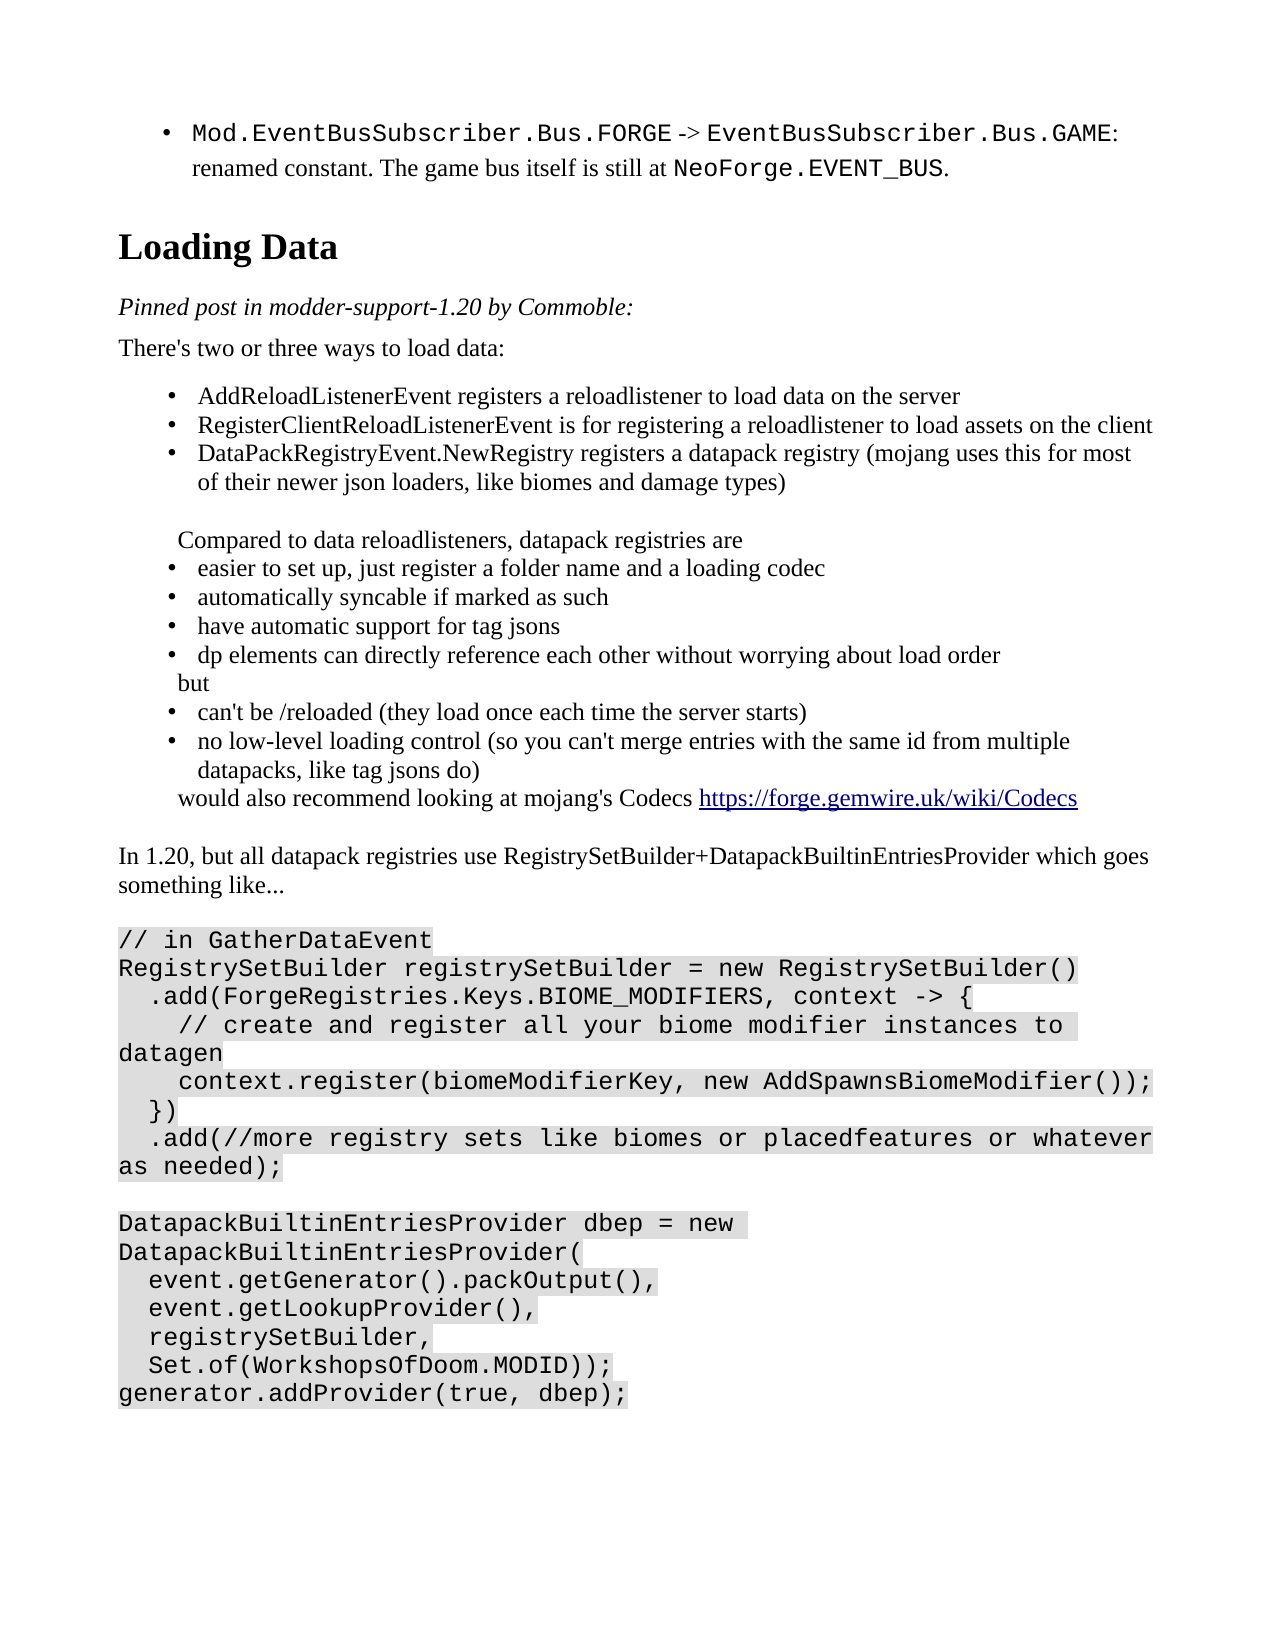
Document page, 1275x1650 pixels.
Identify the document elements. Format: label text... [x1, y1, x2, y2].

list AddReloadListenerEvent registers a reloadlistener to load data on the server [177, 381, 1157, 410]
list dp elements can directly reference each other without worrying about load order [177, 640, 1157, 668]
list but [177, 668, 1157, 697]
text .add(//more registry sets like biomes or placedfeatures or whatever as needed); [118, 1126, 1157, 1182]
list RegisterClientReloadListenerEvent is for registering a reloadlistener to load assets on the client [177, 410, 1157, 438]
text // create and register all your biome modifier instances to datagen [118, 1012, 1157, 1069]
list Mod.EventBusSubscriber.Bus.FORGE -> EventBusSubscriber.Bus.GAME: renamed constant. The game bus itself is still at NeoForge.EVENT_BUS. [162, 118, 1157, 184]
list can't be /reloaded (they load once each time the server starts) [177, 697, 1157, 726]
text // in GatherDataEvent [118, 927, 1157, 956]
text In 1.20, but all datapack registries use RegistrySetBuilder+DatapackBuiltinEntriesProvider which goes something like... [118, 841, 1157, 898]
list automatically syncable if marked as such [177, 582, 1157, 611]
list have automatic support for tag jsons [177, 611, 1157, 640]
text event.getLookupProvider(), [118, 1296, 1157, 1324]
text generator.addProvider(true, dbep); [118, 1381, 1157, 1409]
list DataPackRegistryEvent.NewRegistry registers a datapack registry (mojang uses this for most of their newer json loaders, like biomes and damage types) [177, 438, 1157, 496]
text There's two or three ways to load data: [118, 333, 1157, 362]
text context.register(biomeModifierKey, new AddSpawnsBiomeModifier()); [118, 1069, 1157, 1097]
text .add(ForgeRegistries.Keys.BIOME_MODIFIERS, context -> { [118, 984, 1157, 1012]
list easier to set up, just register a folder name and a loading codec [177, 553, 1157, 582]
text Set.of(WorkshopsOfDoom.MODID)); [118, 1353, 1157, 1381]
list Compared to data reloadlisteners, datapack registries are [177, 525, 1157, 553]
text }) [118, 1097, 1157, 1126]
text registrySetBuilder, [118, 1324, 1157, 1353]
text event.getGenerator().packOutput(), [118, 1268, 1157, 1296]
text Pinned post in modder-support-1.20 by Commoble: [118, 292, 1157, 321]
list no low-level loading control (so you can't merge entries with the same id from multiple datapacks, like tag jsons do) [177, 726, 1157, 783]
text DatapackBuiltinEntriesProvider dbep = new DatapackBuiltinEntriesProvider( [118, 1211, 1157, 1268]
subtitle Loading Data [118, 224, 1157, 267]
text RegistrySetBuilder registrySetBuilder = new RegistrySetBuilder() [118, 956, 1157, 984]
list would also recommend looking at mojang's Codecs https://forge.gemwire.uk/wiki/Codecs [177, 783, 1157, 812]
